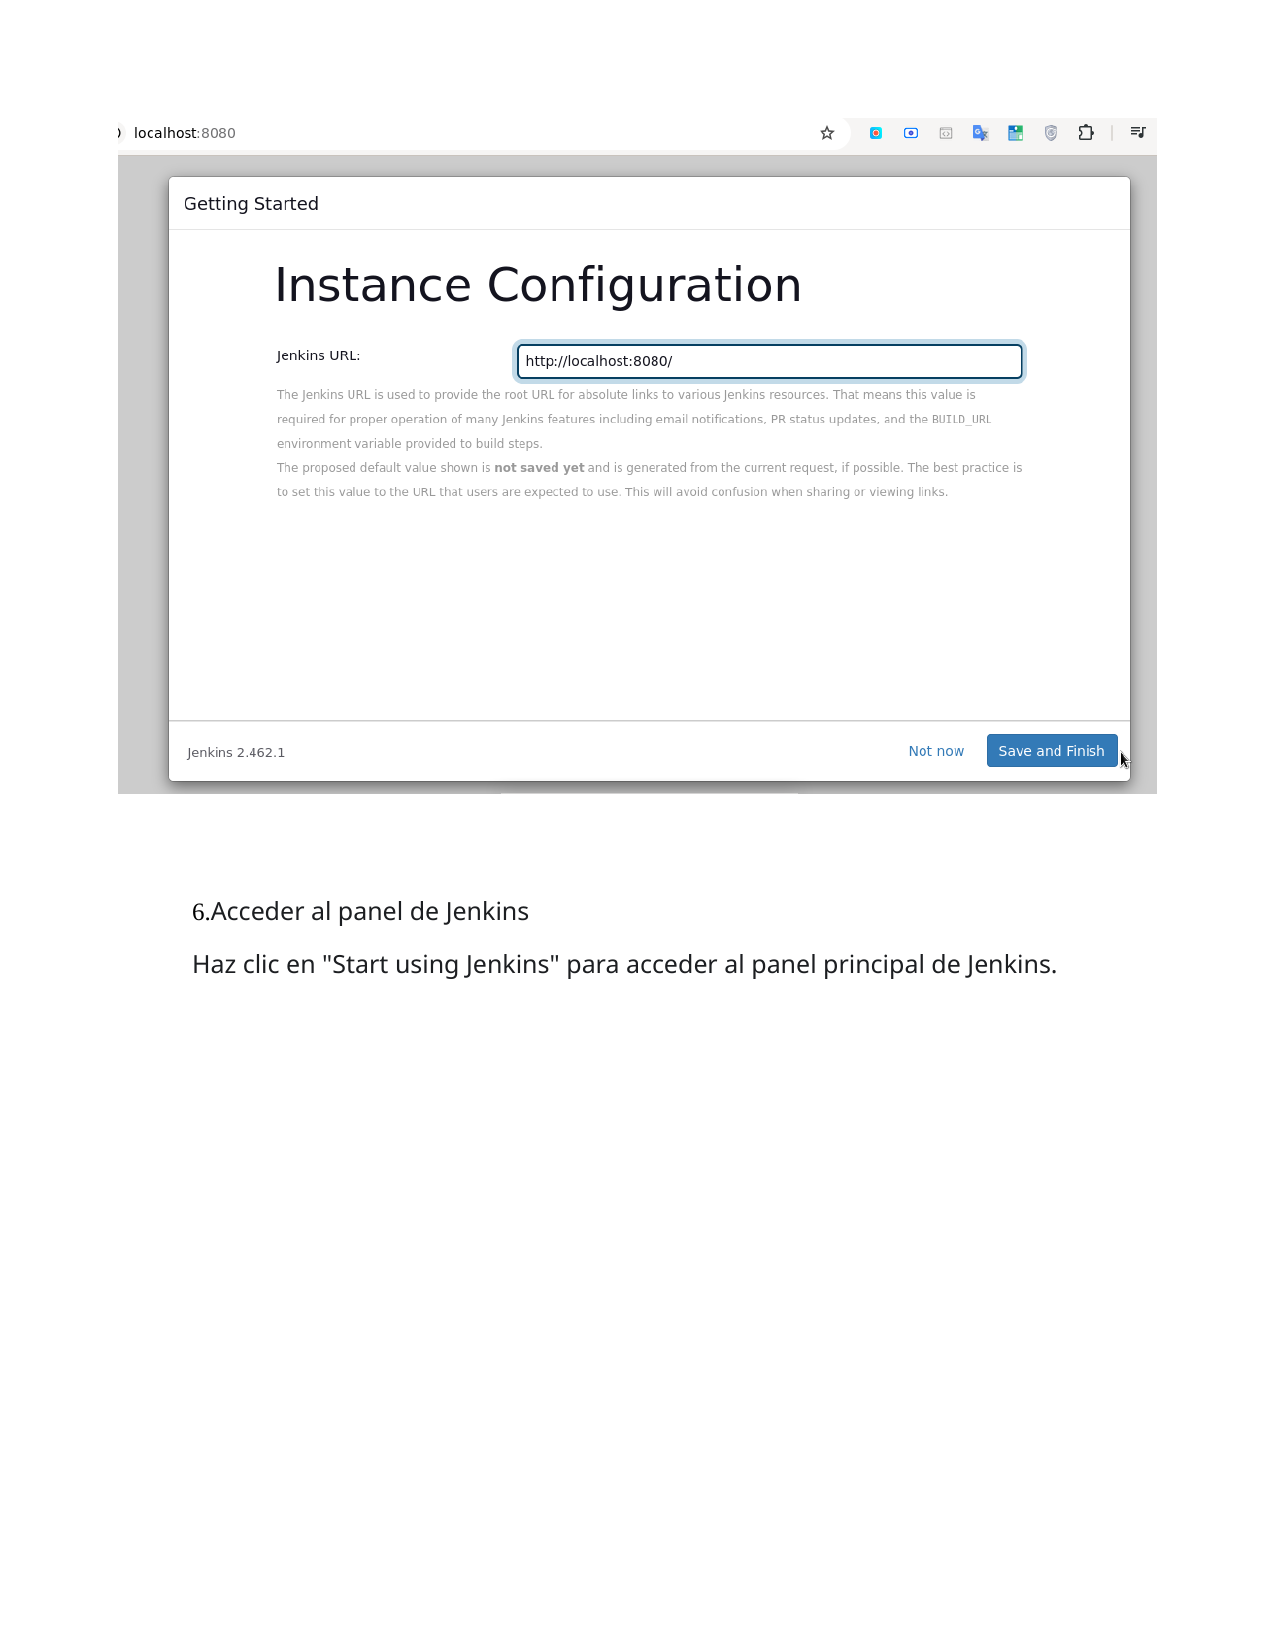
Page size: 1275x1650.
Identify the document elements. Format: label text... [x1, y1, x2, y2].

list Haz clic en "Start using Jenkins" para acceder al panel principal de Jenkins. [118, 947, 1157, 981]
list Acceder al panel de Jenkins [118, 893, 1157, 927]
picture [118, 118, 1157, 794]
